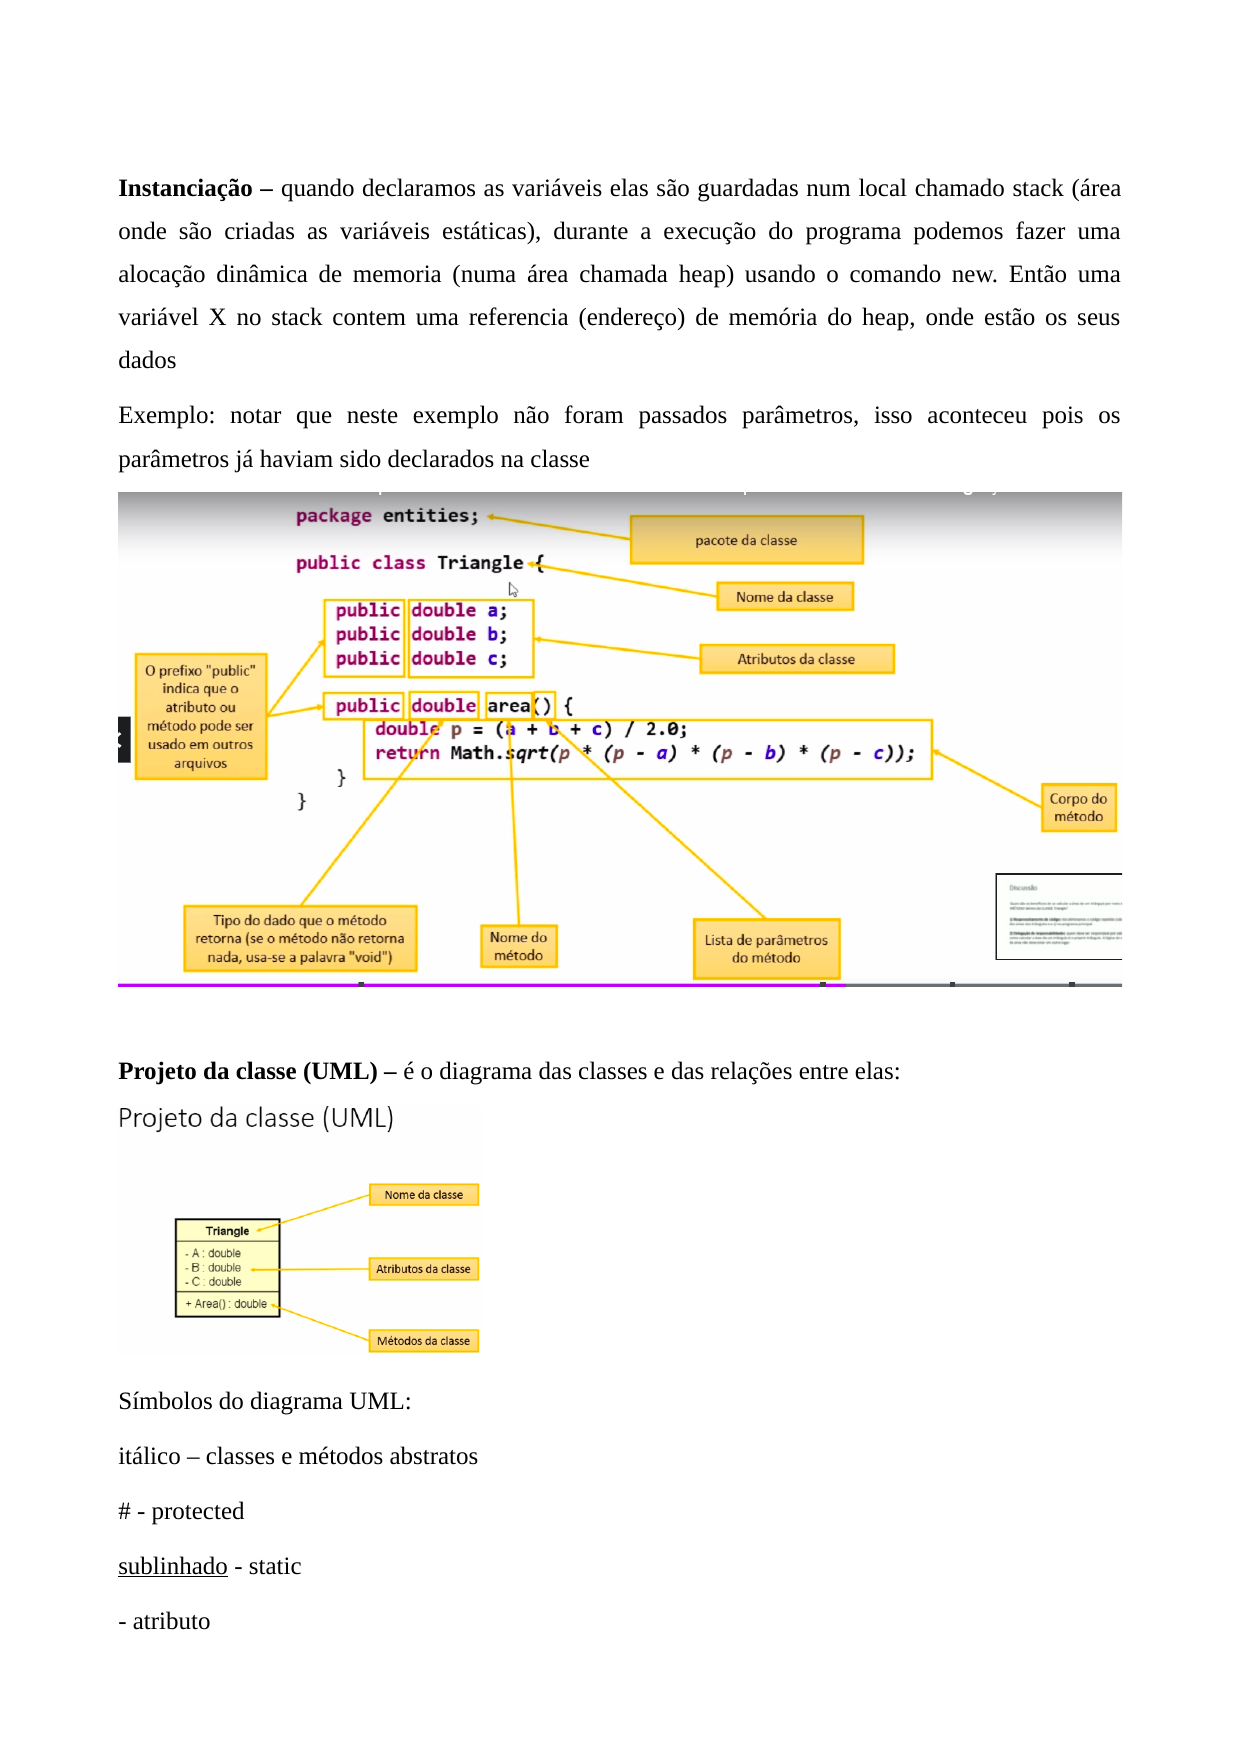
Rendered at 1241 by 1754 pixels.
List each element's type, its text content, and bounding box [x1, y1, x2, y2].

text Instanciação – quando declaramos as variáveis elas são guardadas num local chamado stack (área onde são criadas as variáveis estáticas), durante a execução do programa podemos fazer uma alocação dinâmica de memoria (numa área chamada heap) usando o comando new. Então uma variável X no stack contem uma referencia (endereço) de memória do heap, onde estão os seus dados [118, 173, 1122, 374]
text # - protected [118, 1496, 1122, 1525]
picture [118, 492, 1123, 987]
text Projeto da classe (UML) – é o diagrama das classes e das relações entre elas: [118, 1056, 1122, 1085]
text - atributo [118, 1606, 1122, 1635]
picture [116, 1105, 483, 1356]
text sublinhado - static [118, 1551, 1122, 1580]
text Símbolos do diagrama UML: [118, 1386, 1122, 1415]
text Exemplo: notar que neste exemplo não foram passados parâmetros, isso aconteceu pois os parâmetros já haviam sido declarados na classe [118, 401, 1122, 472]
text itálico – classes e métodos abstratos [118, 1441, 1122, 1470]
